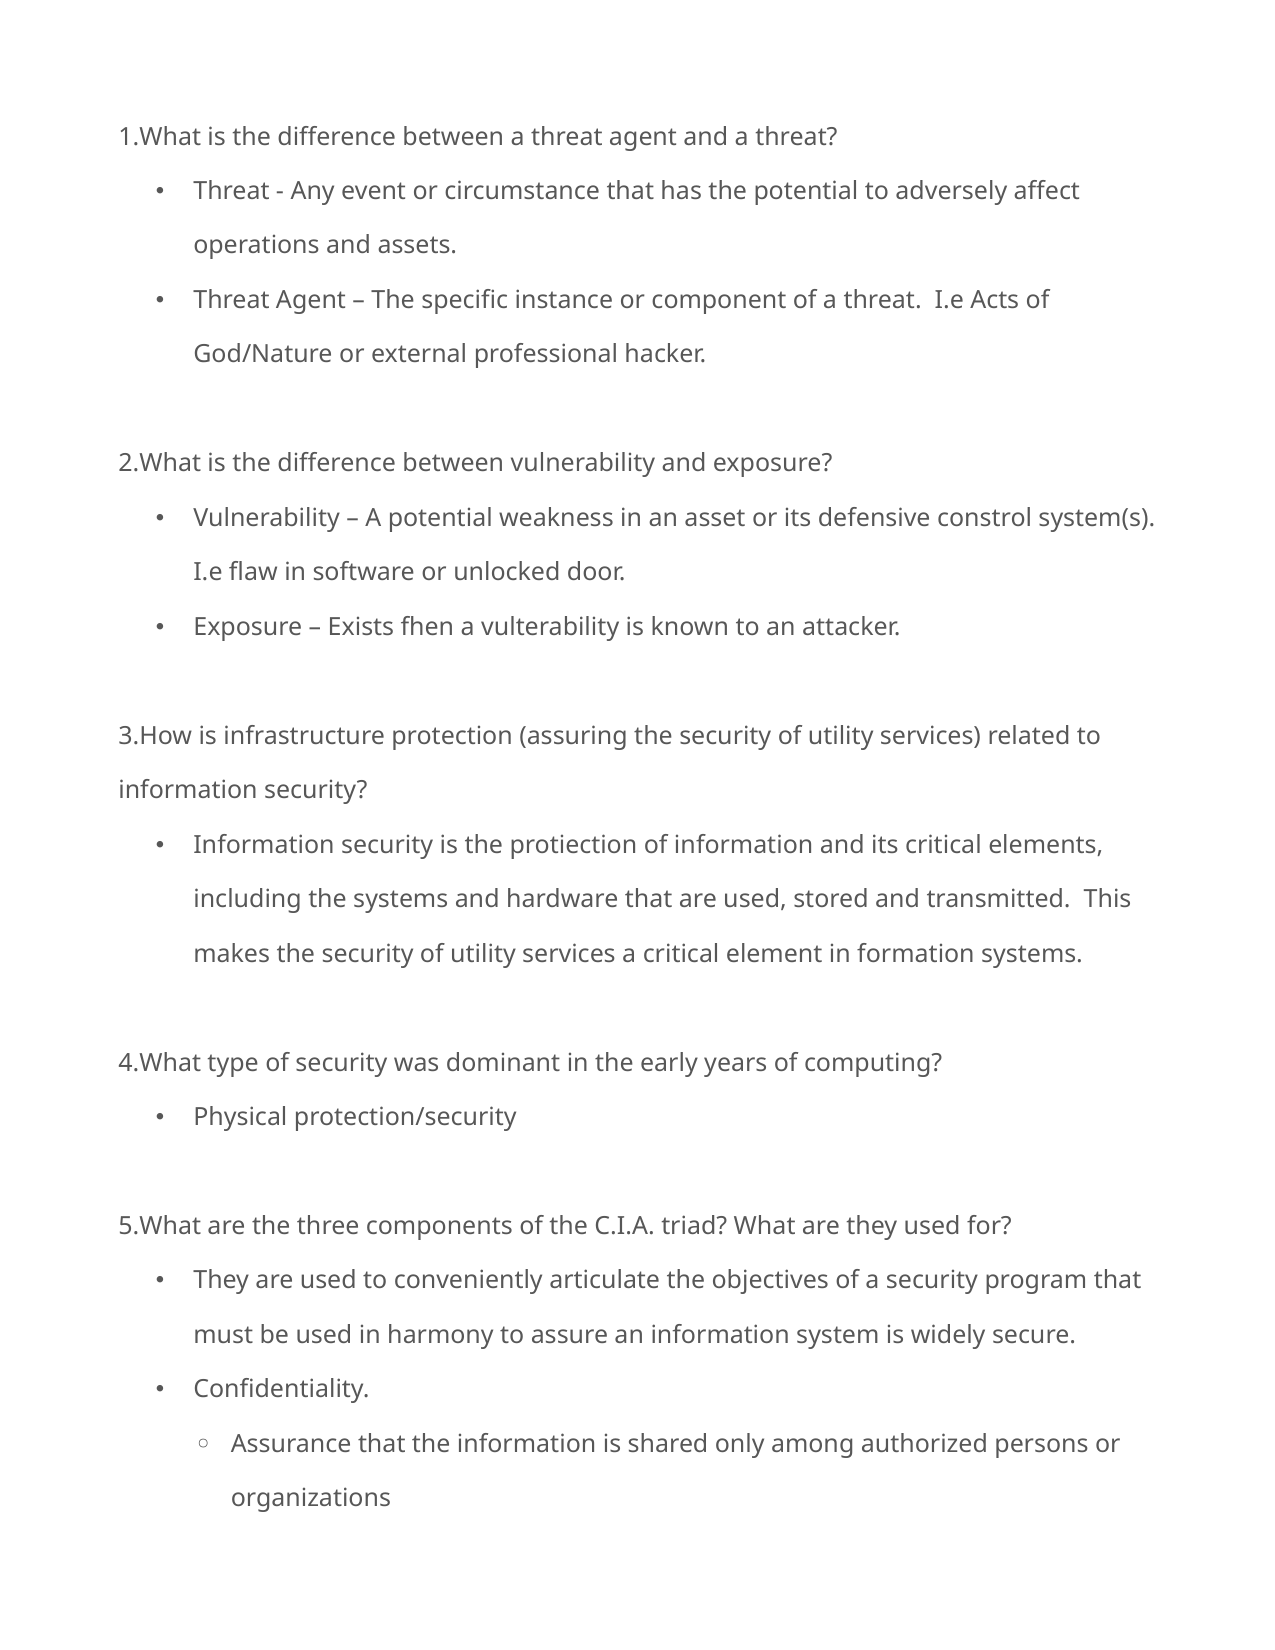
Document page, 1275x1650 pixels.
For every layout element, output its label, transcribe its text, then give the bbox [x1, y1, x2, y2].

list What is the difference between a threat agent and a threat? [118, 118, 1157, 152]
list Confidentiality. [156, 1371, 1157, 1405]
list Assurance that the information is shared only among authorized persons or organizations [193, 1426, 1157, 1514]
list They are used to conveniently articulate the objectives of a security program that must be used in harmony to assure an information system is widely secure. [156, 1262, 1157, 1351]
list What type of security was dominant in the early years of computing? [118, 1044, 1157, 1078]
list Information security is the protiection of information and its critical elements, including the systems and hardware that are used, stored and transmitted. This makes the security of utility services a critical element in formation systems. [156, 826, 1157, 969]
list Threat - Any event or circumstance that has the potential to adversely affect operations and assets. [156, 173, 1157, 261]
list How is infrastructure protection (assuring the security of utility services) related to information security? [118, 717, 1157, 806]
list Threat Agent – The specific instance or component of a threat. I.e Acts of God/Nature or external professional hacker. [156, 282, 1157, 370]
list Exposure – Exists fhen a vulterability is known to an attacker. [156, 608, 1157, 642]
list What is the difference between vulnerability and exposure? [118, 445, 1157, 479]
list What are the three components of the C.I.A. triad? What are they used for? [118, 1208, 1157, 1242]
list Vulnerability – A potential weakness in an asset or its defensive constrol system(s). I.e flaw in software or unlocked door. [156, 499, 1157, 588]
list Physical protection/security [156, 1099, 1157, 1133]
